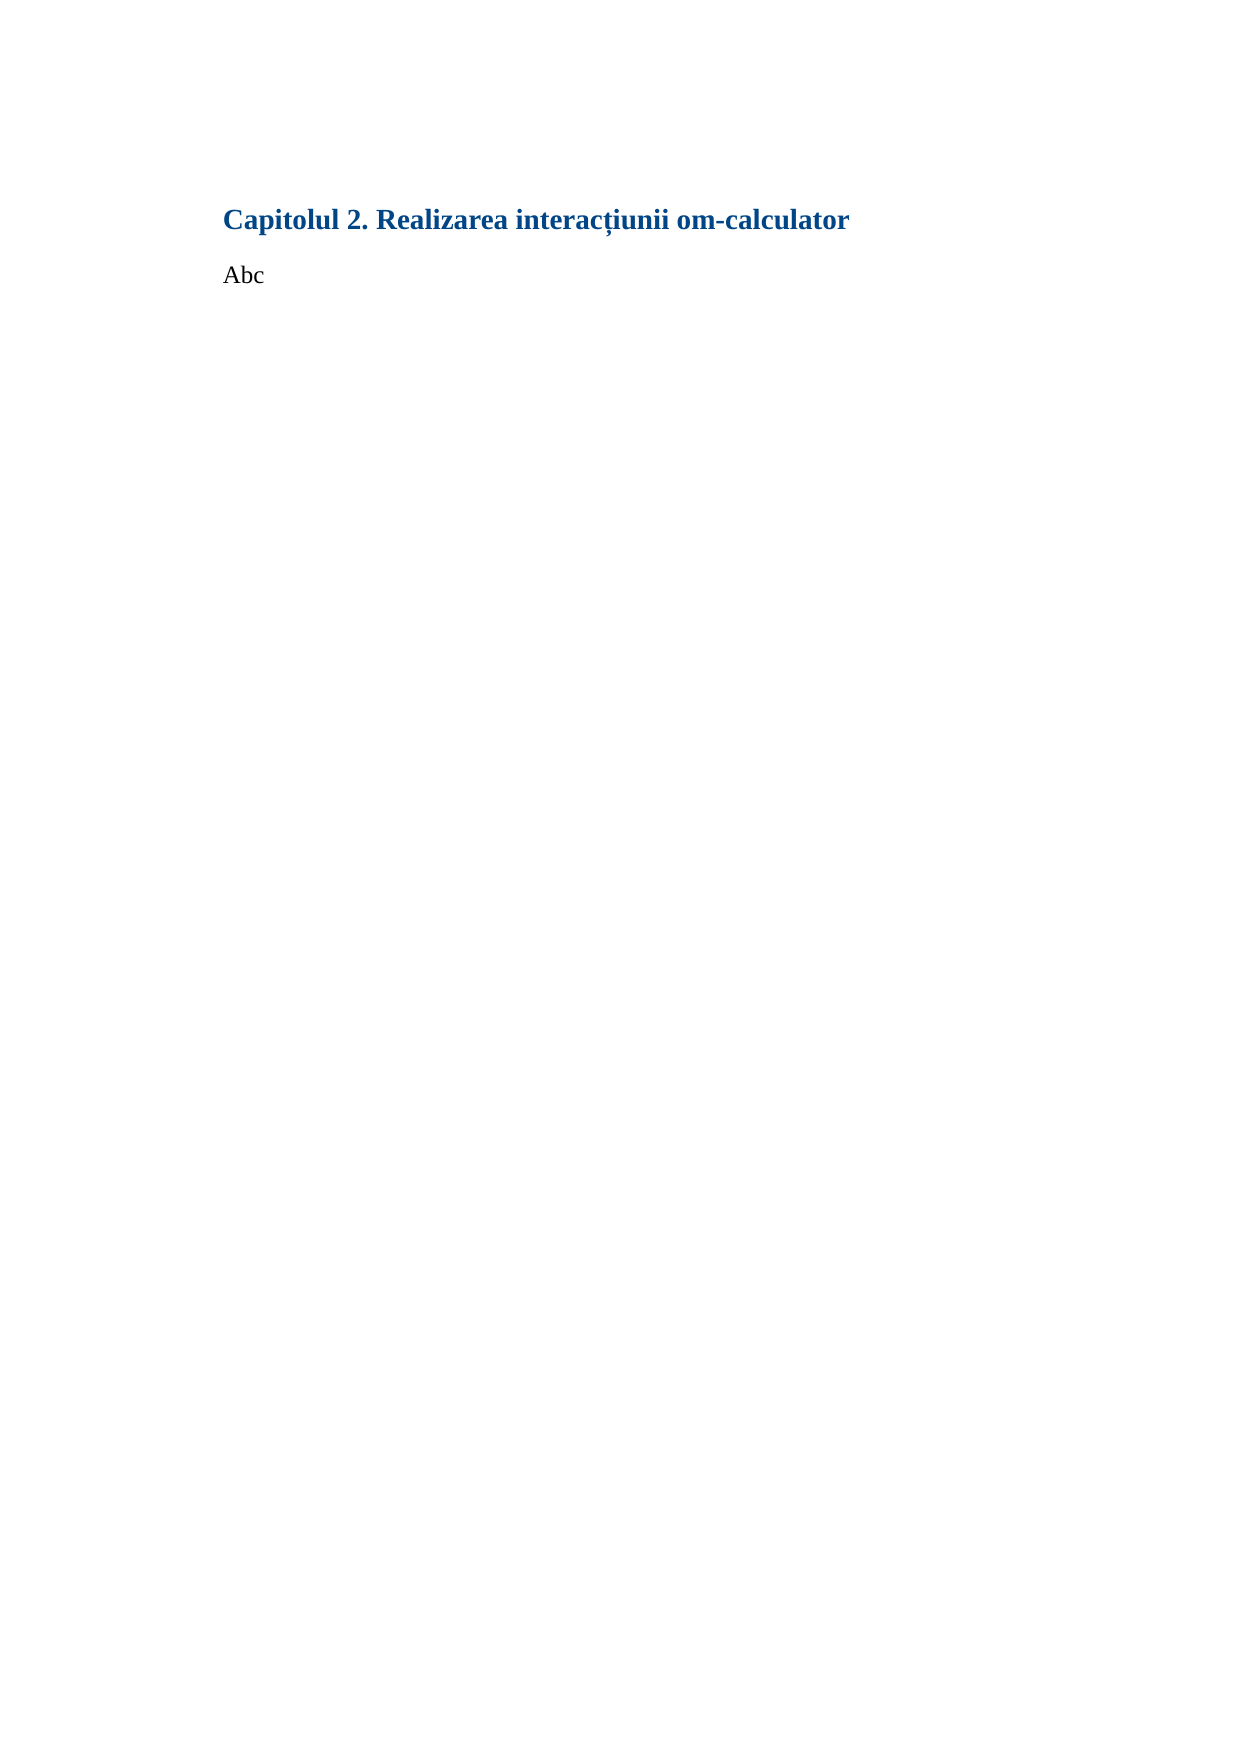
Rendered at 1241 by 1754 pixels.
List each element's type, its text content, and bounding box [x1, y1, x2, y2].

text Abc [148, 260, 1122, 289]
list Realizarea interacțiunii om-calculator [148, 202, 1122, 235]
